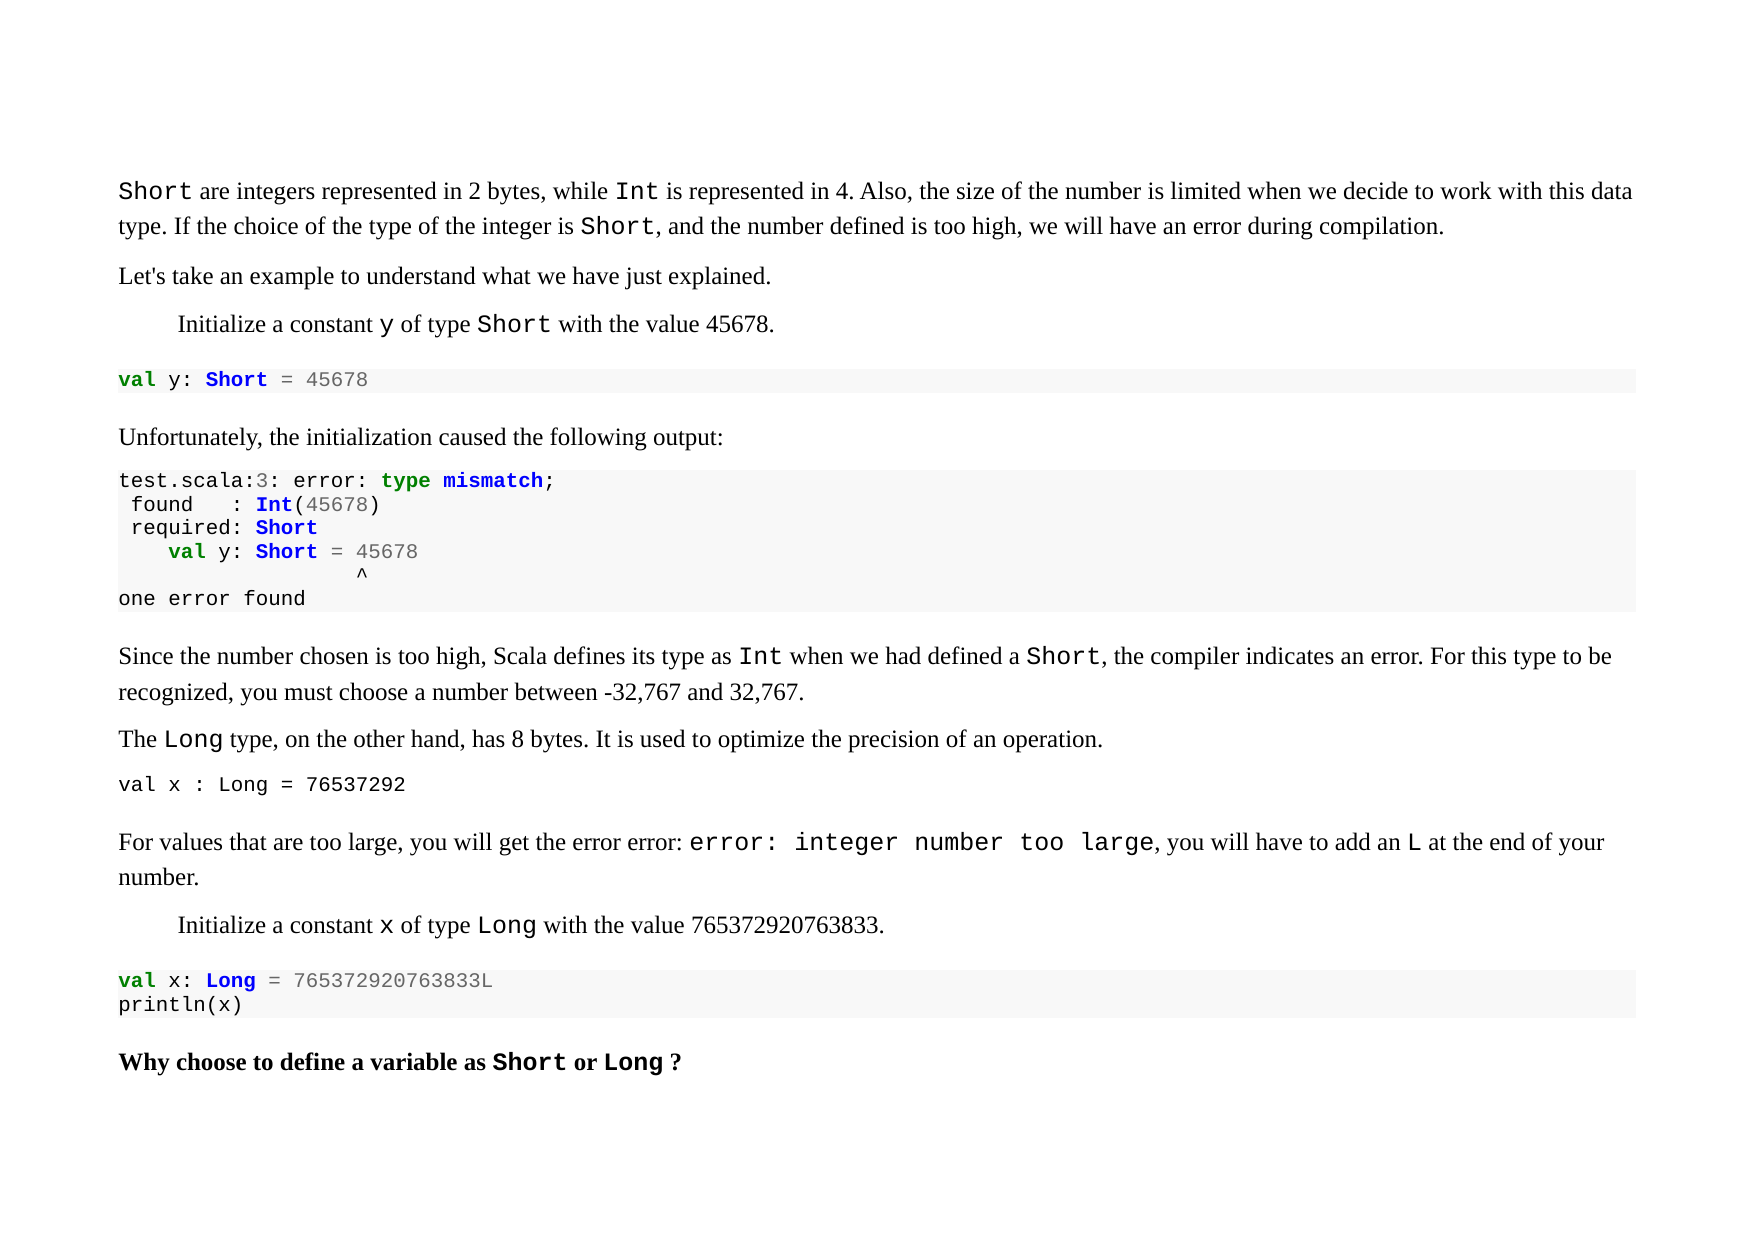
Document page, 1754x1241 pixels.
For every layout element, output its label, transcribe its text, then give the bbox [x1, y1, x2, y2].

text Initialize a constant y of type Short with the value 45678. [177, 309, 1577, 340]
text The Long type, on the other hand, has 8 bytes. It is used to optimize the precision of an operation. [118, 724, 1636, 755]
text val y: Short = 45678 [118, 541, 1636, 565]
text ^ [118, 565, 1636, 588]
text Short are integers represented in 2 bytes, while Int is represented in 4. Also, the size of the number is limited when we decide to work with this data type. If the choice of the type of the integer is Short, and the number defined is too high, we will have an error during compilation. [118, 176, 1636, 242]
text Since the number chosen is too high, Scala defines its type as Int when we had defined a Short, the compiler indicates an error. For this type to be recognized, you must choose a number between -32,767 and 32,767. [118, 641, 1636, 705]
text val y: Short = 45678 [118, 369, 1636, 393]
text Unfortunately, the initialization caused the following output: [118, 422, 1636, 451]
text Initialize a constant x of type Long with the value 765372920763833. [177, 910, 1577, 941]
text val x: Long = 765372920763833L [118, 970, 1636, 994]
text println(x) [118, 994, 1636, 1018]
text one error found [118, 588, 1636, 612]
text val x : Long = 76537292 [118, 774, 1636, 798]
text Why choose to define a variable as Short or Long ? [118, 1047, 1636, 1078]
text test.scala:3: error: type mismatch; [118, 470, 1636, 494]
text For values that are too large, you will get the error error: error: integer number too large, you will have to add an L at the end of your number. [118, 827, 1636, 891]
text required: Short [118, 517, 1636, 541]
text found : Int(45678) [118, 494, 1636, 517]
text Let's take an example to understand what we have just explained. [118, 261, 1636, 290]
